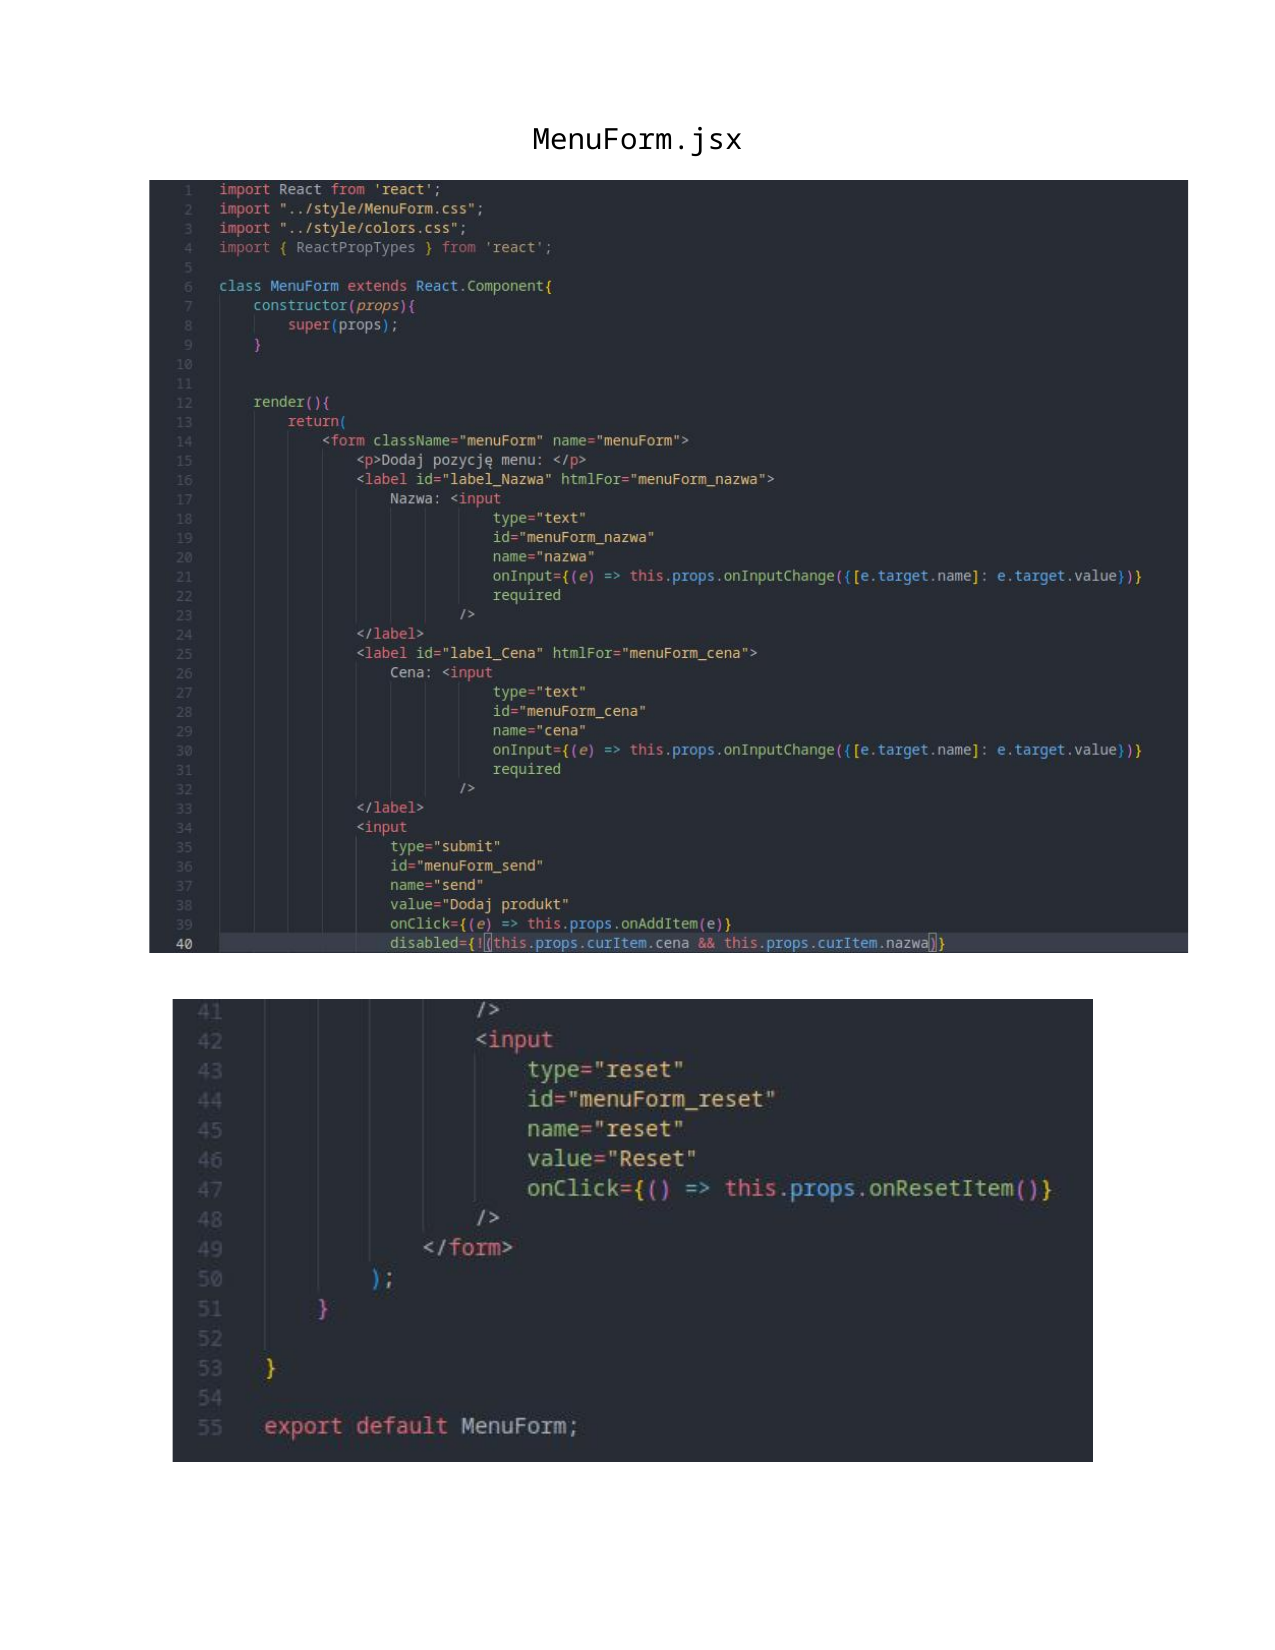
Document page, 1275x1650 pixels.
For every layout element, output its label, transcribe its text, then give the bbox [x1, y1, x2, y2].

picture [149, 180, 1189, 953]
text MenuForm.jsx [118, 118, 1157, 158]
picture [172, 999, 1093, 1462]
